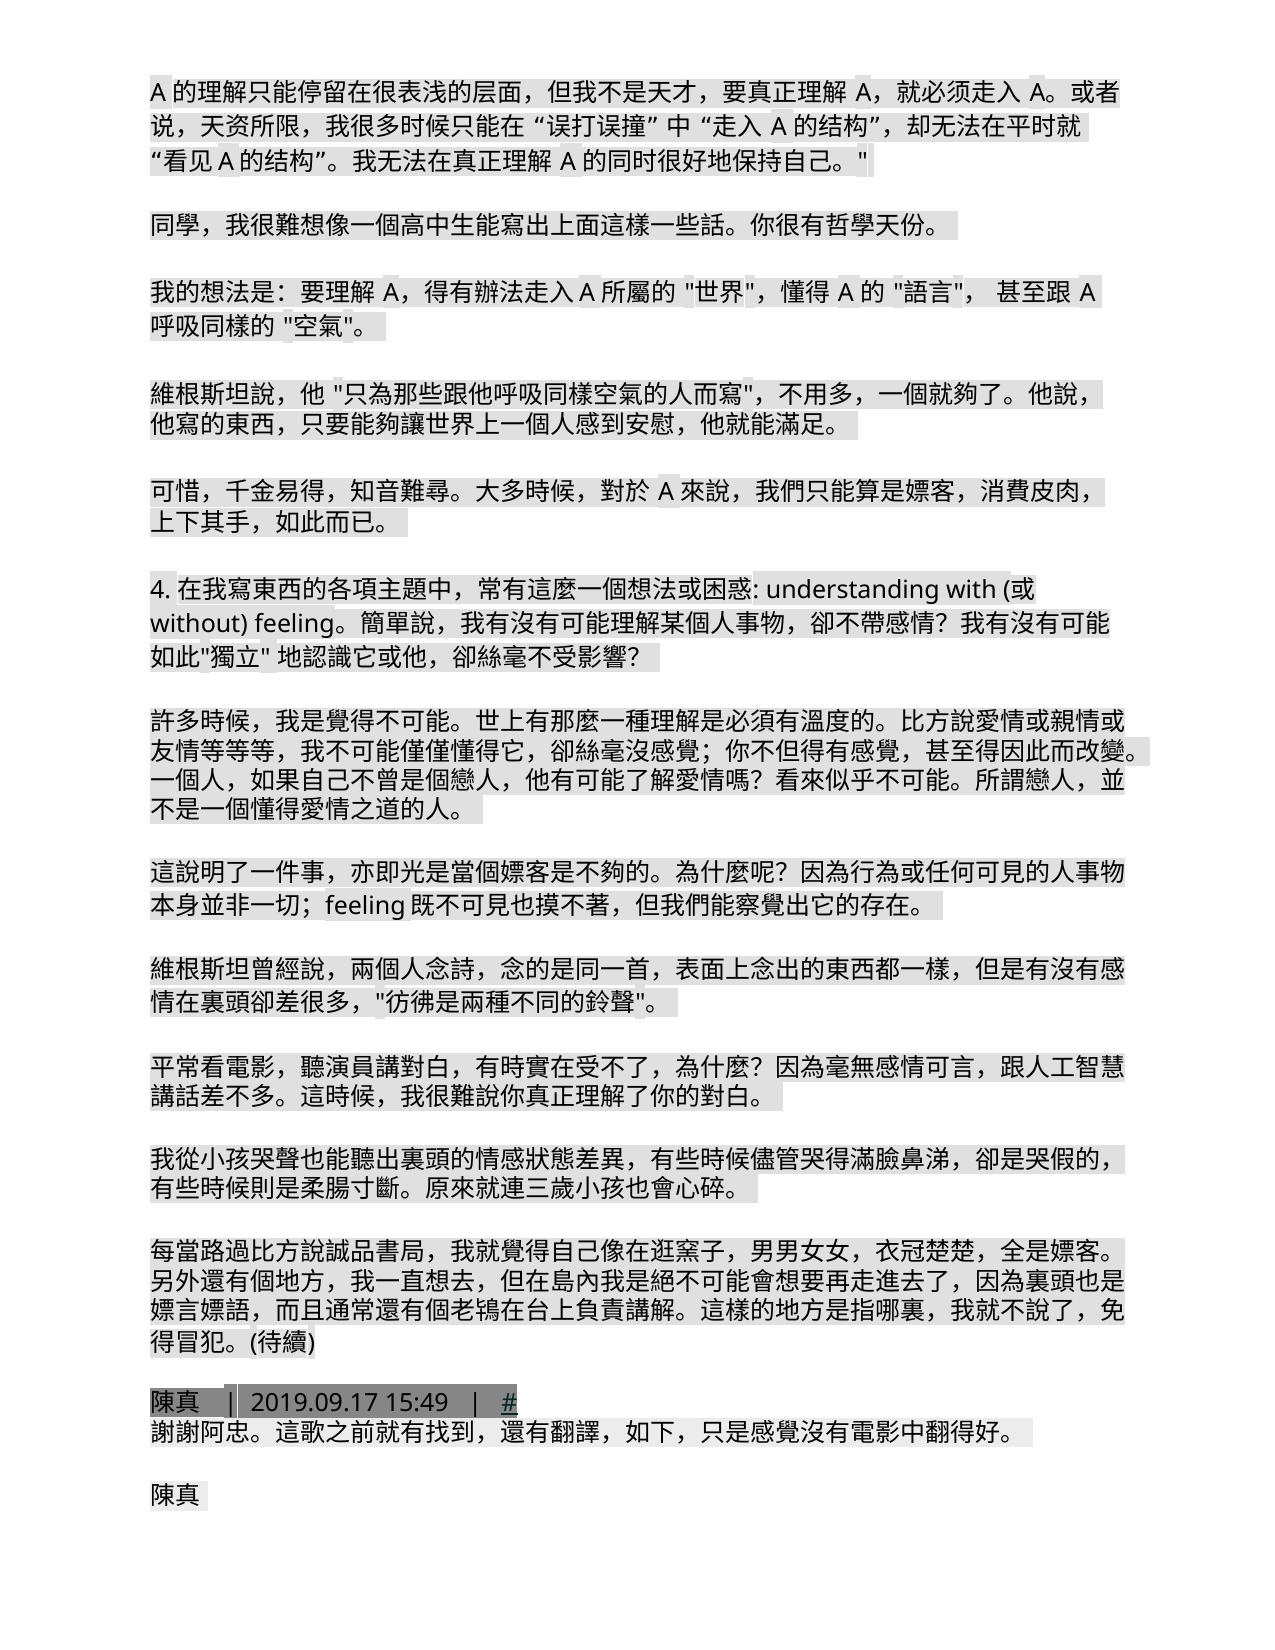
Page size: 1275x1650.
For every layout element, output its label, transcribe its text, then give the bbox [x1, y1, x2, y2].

text (續) 3. "我刚刚写出了的关于 A 的观察笔记，但我不知道，怎样才能算是对 A 产生了真正的理解。刚刚 A 就 “侵染”了我的心，零点几秒，很短，就是这零点几秒，我明白，我平时对 A 的理解只能停留在很表浅的层面，但我不是天才，要真正理解 A，就必须走入 A。或者说，天资所限，我很多时候只能在 “误打误撞” 中 “走入 A 的结构”，却无法在平时就 “看见A的结构”。我无法在真正理解 A 的同时很好地保持自己。" 同學，我很難想像一個高中生能寫出上面這樣一些話。你很有哲學天份。 我的想法是：要理解 A，得有辦法走入A 所屬的 "世界"，懂得 A 的 "語言"， 甚至跟 A 呼吸同樣的 "空氣"。 維根斯坦說，他 "只為那些跟他呼吸同樣空氣的人而寫"，不用多，一個就夠了。他說，他寫的東西，只要能夠讓世界上一個人感到安慰，他就能滿足。 可惜，千金易得，知音難尋。大多時候，對於 A 來說，我們只能算是嫖客，消費皮肉，上下其手，如此而已。 4. 在我寫東西的各項主題中，常有這麼一個想法或困惑: understanding with (或without) feeling。簡單說，我有沒有可能理解某個人事物，卻不帶感情？我有沒有可能如此"獨立" 地認識它或他，卻絲毫不受影響？ 許多時候，我是覺得不可能。世上有那麼一種理解是必須有溫度的。比方說愛情或親情或友情等等等，我不可能僅僅懂得它，卻絲毫沒感覺；你不但得有感覺，甚至得因此而改變。一個人，如果自己不曾是個戀人，他有可能了解愛情嗎？看來似乎不可能。所謂戀人，並不是一個懂得愛情之道的人。 這說明了一件事，亦即光是當個嫖客是不夠的。為什麼呢？因為行為或任何可見的人事物本身並非一切；feeling既不可見也摸不著，但我們能察覺出它的存在。 維根斯坦曾經說，兩個人念詩，念的是同一首，表面上念出的東西都一樣，但是有沒有感情在裏頭卻差很多，"彷彿是兩種不同的鈴聲"。 平常看電影，聽演員講對白，有時實在受不了，為什麼？因為毫無感情可言，跟人工智慧講話差不多。這時候，我很難說你真正理解了你的對白。 我從小孩哭聲也能聽出裏頭的情感狀態差異，有些時候儘管哭得滿臉鼻涕，卻是哭假的，有些時候則是柔腸寸斷。原來就連三歲小孩也會心碎。 每當路過比方說誠品書局，我就覺得自己像在逛窯子，男男女女，衣冠楚楚，全是嫖客。另外還有個地方，我一直想去，但在島內我是絕不可能會想要再走進去了，因為裏頭也是嫖言嫖語，而且通常還有個老鴇在台上負責講解。這樣的地方是指哪裏，我就不說了，免得冒犯。(待續) [150, 75, 1125, 1359]
text 陳真 | 2019.09.17 15:49 | # [150, 1384, 1125, 1418]
text 謝謝阿忠。這歌之前就有找到，還有翻譯，如下，只是感覺沒有電影中翻得好。 陳真 [150, 1418, 1125, 1545]
